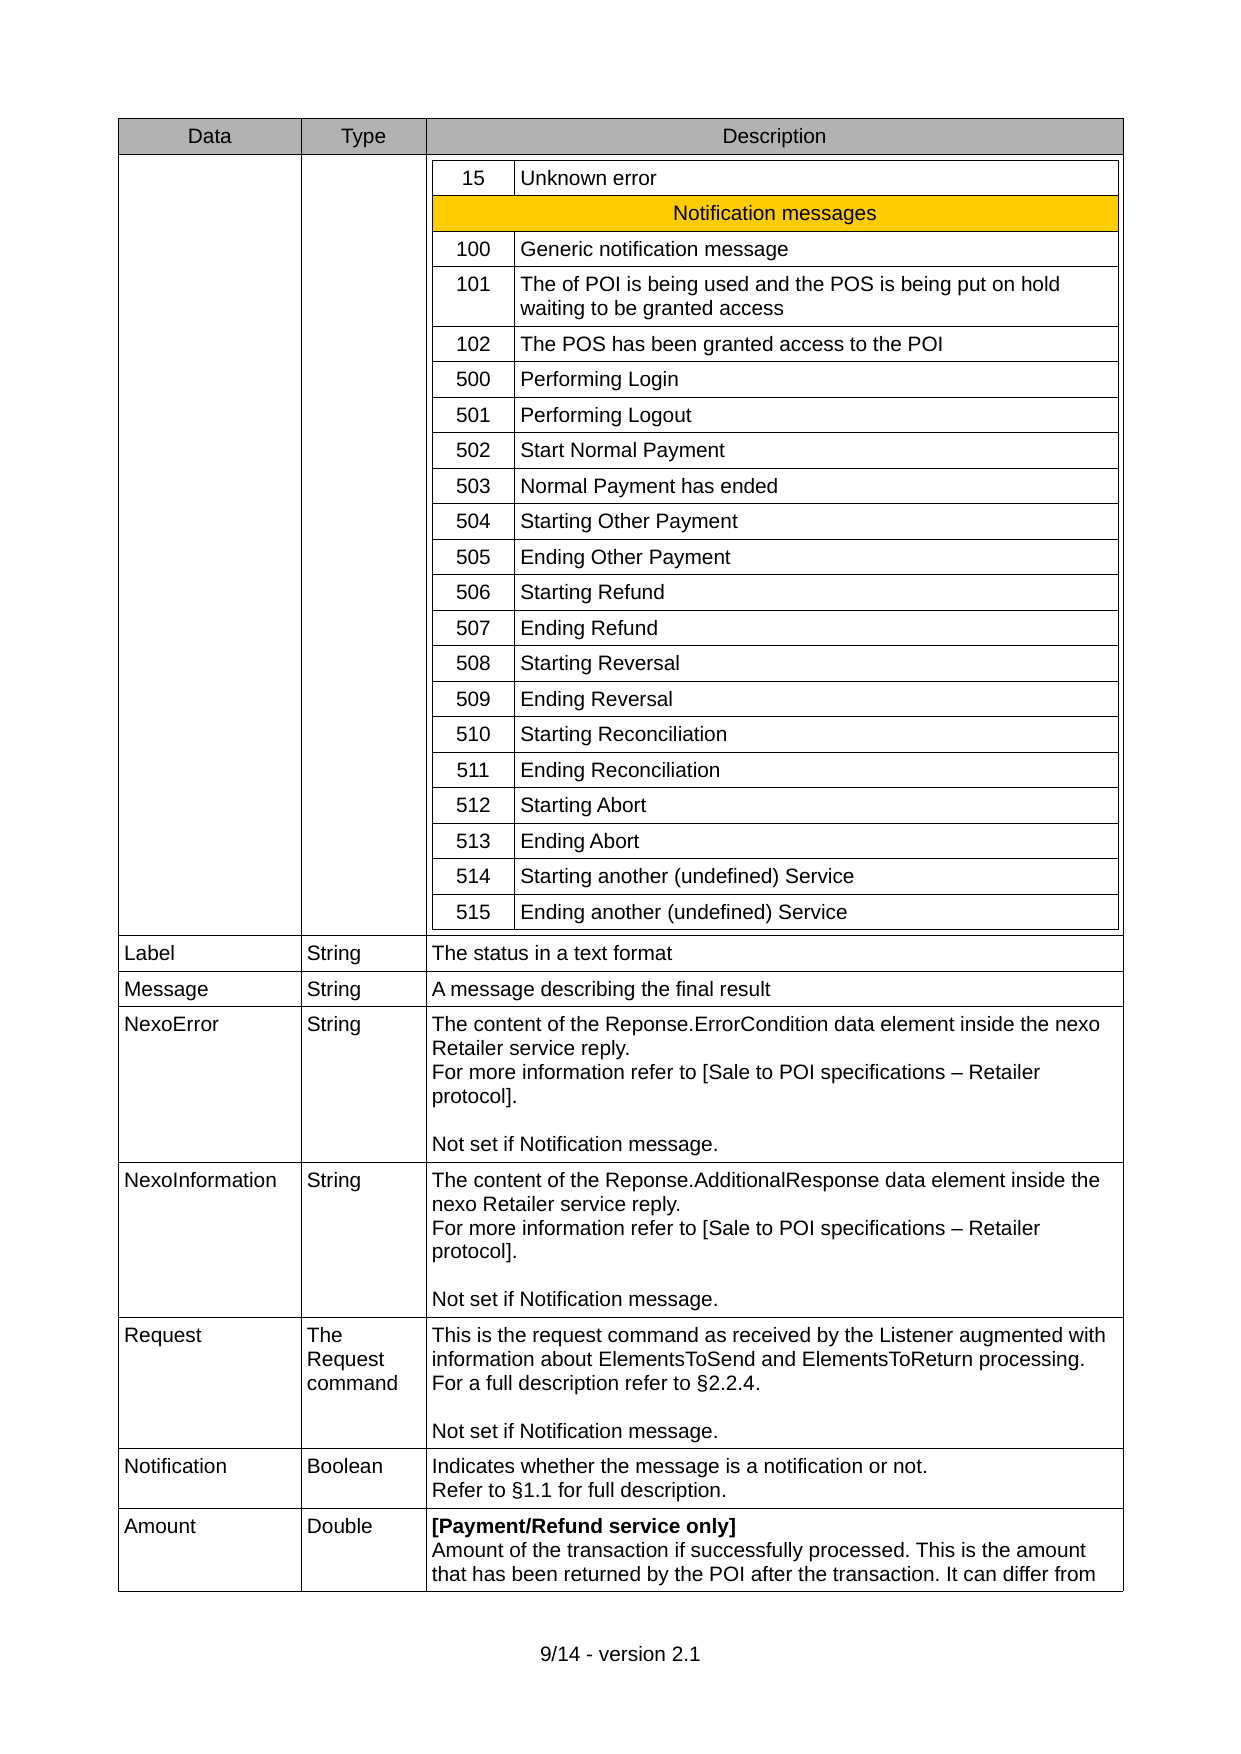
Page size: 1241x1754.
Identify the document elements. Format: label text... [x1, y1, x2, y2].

table_cell The content of the Reponse.ErrorCondition data element inside the nexo Retailer service reply. For more information refer to [Sale to POI specifications – Retailer protocol]. Not set if Notification message. [427, 1007, 1123, 1162]
table_cell Starting Refund [515, 575, 1118, 610]
table_cell Performing Logout [515, 398, 1118, 432]
table_cell Starting Reversal [515, 646, 1118, 681]
table_cell Ending Reconciliation [515, 753, 1118, 787]
table_cell 501 [433, 398, 514, 432]
table_cell 15 [433, 161, 514, 195]
table_cell 512 [433, 788, 514, 823]
table_cell String [302, 1007, 426, 1162]
table_cell Ending Abort [515, 824, 1118, 858]
table_cell Starting Abort [515, 788, 1118, 823]
table_cell The status in a text format [427, 936, 1123, 971]
table_cell String [302, 1163, 426, 1317]
table_cell Indicates whether the message is a notification or not. Refer to §1.1 for full description. [427, 1449, 1123, 1508]
table_cell [427, 155, 1123, 935]
table_cell Normal Payment has ended [515, 469, 1118, 503]
table_cell 510 [433, 717, 514, 752]
table_cell 507 [433, 611, 514, 645]
table_cell 500 [433, 362, 514, 397]
table_cell The of POI is being used and the POS is being put on hold waiting to be granted access [515, 267, 1118, 326]
table_header Data [119, 119, 301, 154]
table_cell NexoError [119, 1007, 301, 1162]
table_cell [119, 155, 301, 935]
table_cell 515 [433, 895, 514, 929]
table_header Description [427, 119, 1123, 154]
table_cell Ending Reversal [515, 682, 1118, 716]
table_cell 100 [433, 232, 514, 266]
table_cell Start Normal Payment [515, 433, 1118, 468]
table_cell [302, 155, 426, 935]
table_cell A message describing the final result [427, 972, 1123, 1006]
table_cell 504 [433, 504, 514, 539]
table_cell The POS has been granted access to the POI [515, 327, 1118, 361]
table_cell Ending Refund [515, 611, 1118, 645]
table_cell Starting Reconciliation [515, 717, 1118, 752]
table_cell Double [302, 1509, 426, 1591]
table_cell 513 [433, 824, 514, 858]
table_cell 101 [433, 267, 514, 326]
table_cell Request [119, 1318, 301, 1448]
table_cell Notification [119, 1449, 301, 1508]
table_cell The Request command [302, 1318, 426, 1448]
table_cell String [302, 972, 426, 1006]
table_cell Starting another (undefined) Service [515, 859, 1118, 894]
table_cell Boolean [302, 1449, 426, 1508]
table_cell Ending Other Payment [515, 540, 1118, 574]
table_cell Amount [119, 1509, 301, 1591]
table_cell NexoInformation [119, 1163, 301, 1317]
table_cell Message [119, 972, 301, 1006]
table_cell 506 [433, 575, 514, 610]
table_cell Ending another (undefined) Service [515, 895, 1118, 929]
table_cell Notification messages [433, 196, 1118, 231]
table_cell 508 [433, 646, 514, 681]
table_cell 102 [433, 327, 514, 361]
table_cell The content of the Reponse.AdditionalResponse data element inside the nexo Retailer service reply. For more information refer to [Sale to POI specifications – Retailer protocol]. Not set if Notification message. [427, 1163, 1123, 1317]
table_cell Performing Login [515, 362, 1118, 397]
table_cell 514 [433, 859, 514, 894]
table_cell 503 [433, 469, 514, 503]
table_cell 511 [433, 753, 514, 787]
table_header Type [302, 119, 426, 154]
table_cell Generic notification message [515, 232, 1118, 266]
table_cell This is the request command as received by the Listener augmented with information about ElementsToSend and ElementsToReturn processing. For a full description refer to §2.2.4. Not set if Notification message. [427, 1318, 1123, 1448]
table_cell 502 [433, 433, 514, 468]
table_cell [Payment/Refund service only] Amount of the transaction if successfully processed. This is the amount that has been returned by the POI after the transaction. It can differ from [427, 1509, 1123, 1591]
table_cell String [302, 936, 426, 971]
table_cell 509 [433, 682, 514, 716]
table_cell Unknown error [515, 161, 1118, 195]
table_cell 505 [433, 540, 514, 574]
table_cell Label [119, 936, 301, 971]
table_cell Starting Other Payment [515, 504, 1118, 539]
